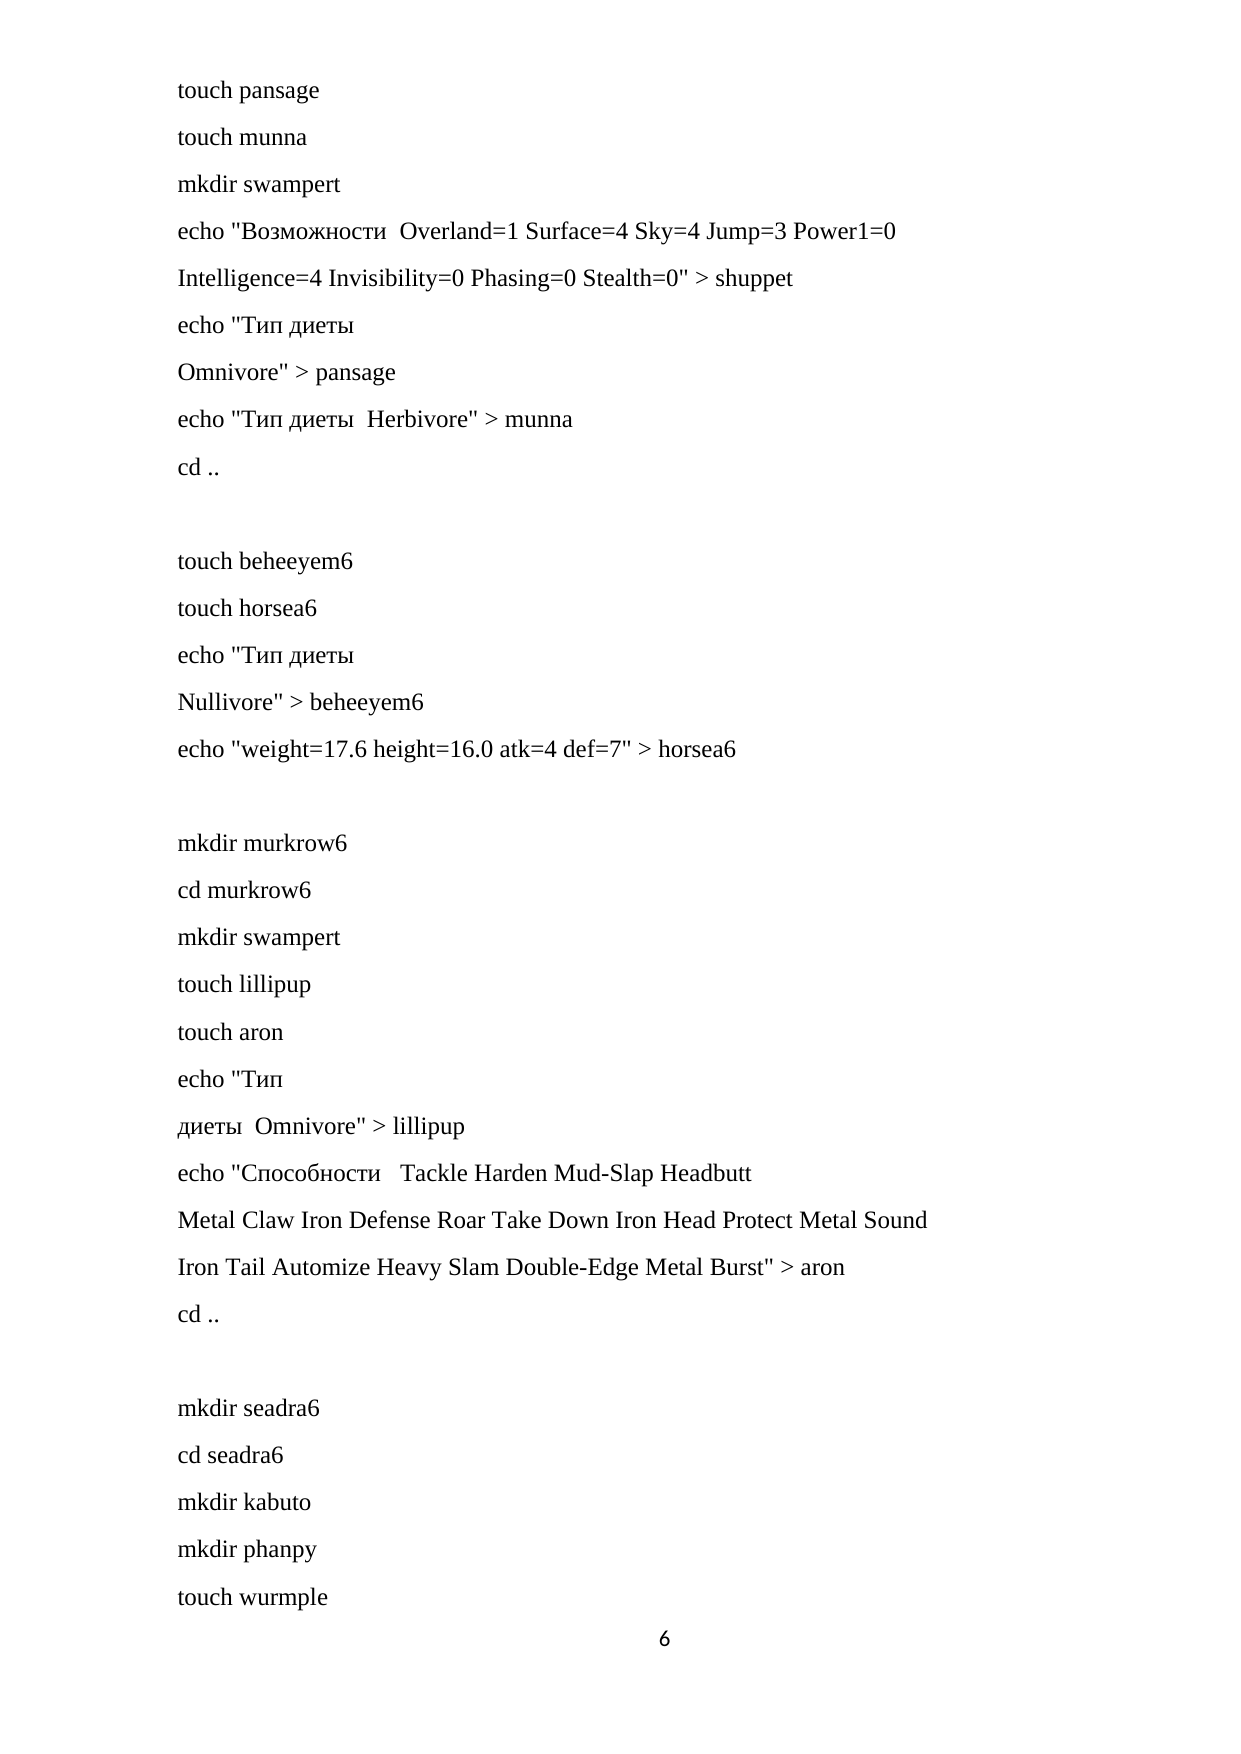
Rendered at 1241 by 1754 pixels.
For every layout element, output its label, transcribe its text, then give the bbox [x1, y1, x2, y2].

text mkdir kabuto [177, 1487, 1152, 1516]
text Iron Tail Automize Heavy Slam Double-Edge Metal Burst" > aron [177, 1252, 1152, 1281]
text touch pansage [177, 75, 1152, 104]
text echo "Тип диеты Herbivore" > munna [177, 404, 1152, 433]
text mkdir swampert [177, 169, 1152, 198]
text cd murkrow6 [177, 875, 1152, 904]
text Metal Claw Iron Defense Roar Take Down Iron Head Protect Metal Sound [177, 1205, 1152, 1234]
text диеты Omnivore" > lillipup [177, 1111, 1152, 1139]
text mkdir murkrow6 [177, 828, 1152, 857]
text touch wurmple [177, 1582, 1152, 1610]
text mkdir phanpy [177, 1534, 1152, 1563]
text touch horsea6 [177, 593, 1152, 622]
text echo "Тип диеты [177, 640, 1152, 669]
text touch munna [177, 122, 1152, 151]
text mkdir seadra6 [177, 1393, 1152, 1422]
text touch aron [177, 1017, 1152, 1045]
text touch beheeyem6 [177, 546, 1152, 574]
text echo "weight=17.6 height=16.0 atk=4 def=7" > horsea6 [177, 734, 1152, 763]
text Omnivore" > pansage [177, 357, 1152, 386]
text cd seadra6 [177, 1440, 1152, 1469]
text cd .. [177, 1299, 1152, 1328]
text echo "Способности Tackle Harden Mud-Slap Headbutt [177, 1158, 1152, 1187]
text mkdir swampert [177, 922, 1152, 951]
text Nullivore" > beheeyem6 [177, 687, 1152, 716]
text echo "Тип [177, 1064, 1152, 1092]
text echo "Тип диеты [177, 310, 1152, 339]
text cd .. [177, 452, 1152, 480]
text Intelligence=4 Invisibility=0 Phasing=0 Stealth=0" > shuppet [177, 263, 1152, 292]
text touch lillipup [177, 969, 1152, 998]
text echo "Возможности Overland=1 Surface=4 Sky=4 Jump=3 Power1=0 [177, 216, 1152, 245]
